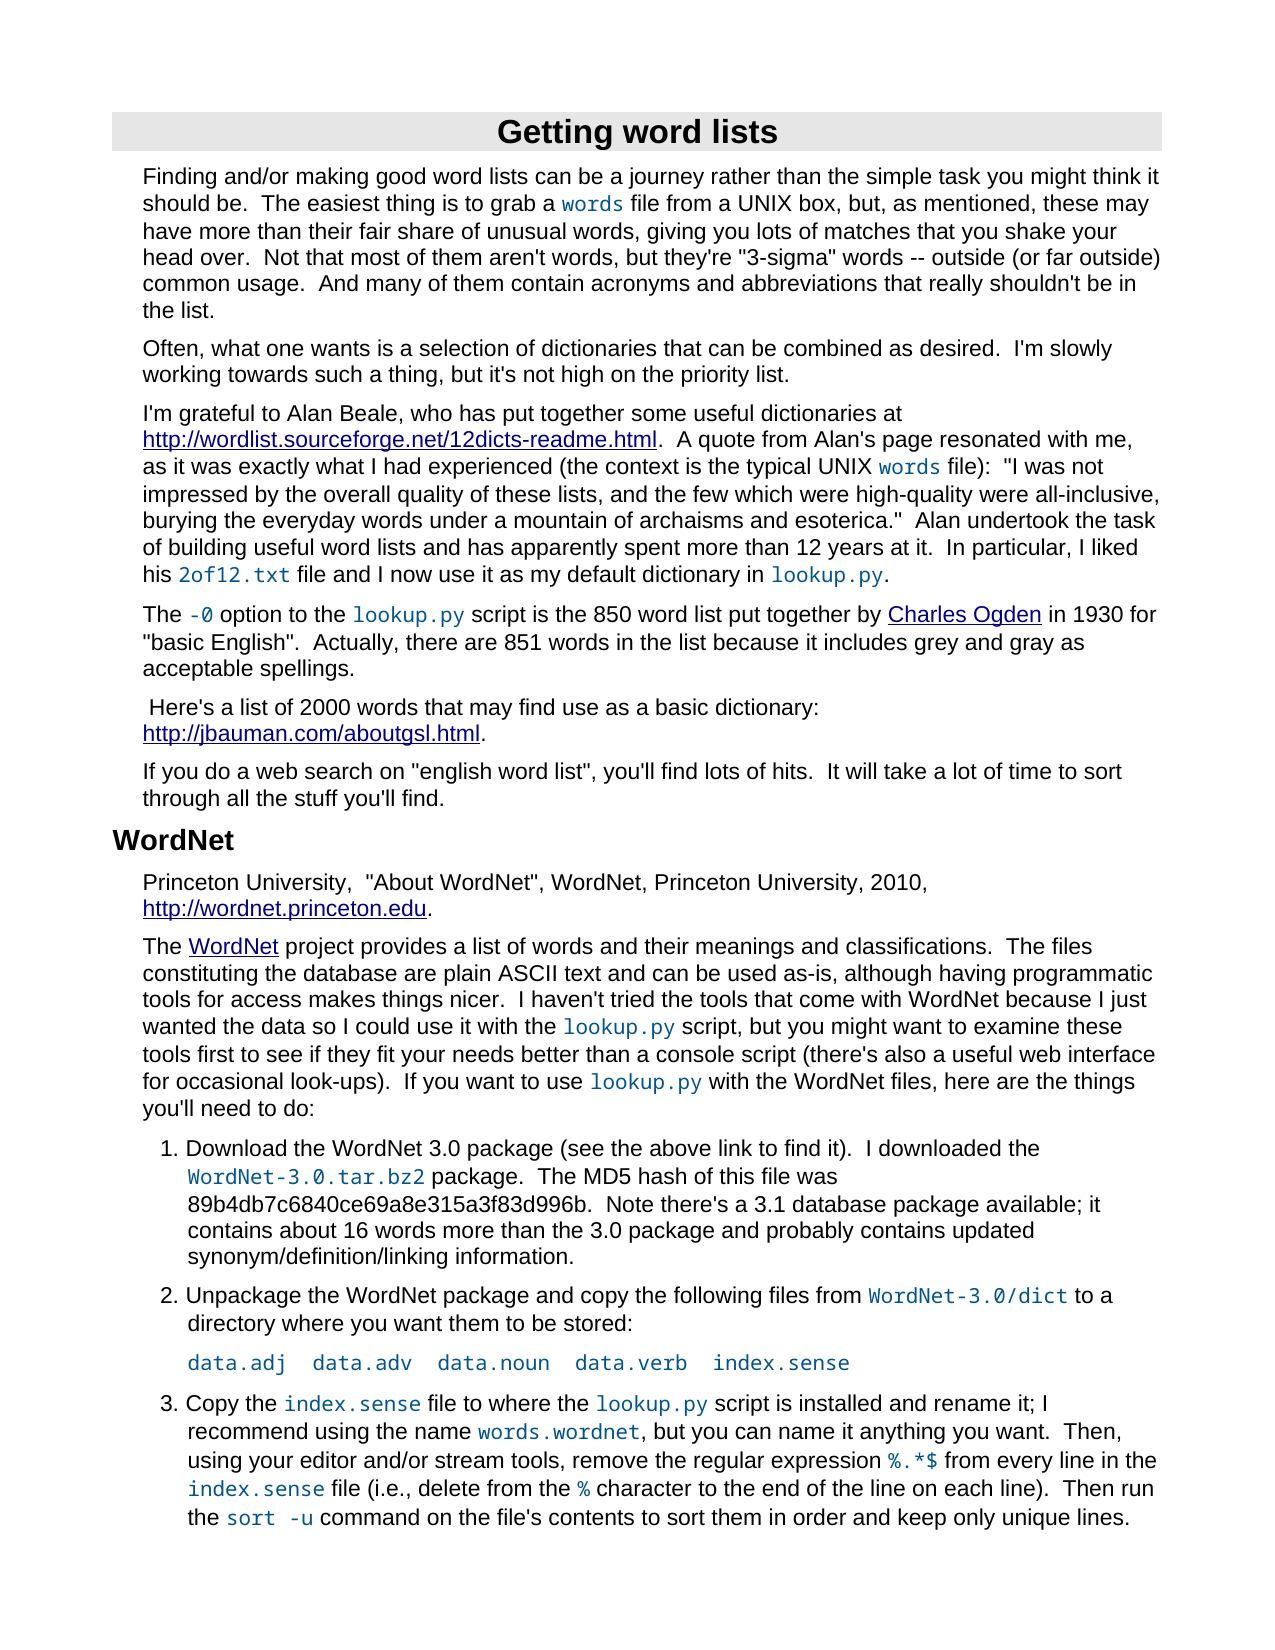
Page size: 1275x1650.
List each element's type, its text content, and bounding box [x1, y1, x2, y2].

text The WordNet project provides a list of words and their meanings and classifications. The files constituting the database are plain ASCII text and can be used as-is, although having programmatic tools for access makes things nicer. I haven't tried the tools that come with WordNet because I just wanted the data so I could use it with the lookup.py script, but you might want to examine these tools first to see if they fit your needs better than a console script (there's also a useful web interface for occasional look-ups). If you want to use lookup.py with the WordNet files, here are the things you'll need to do: [142, 933, 1162, 1122]
subtitle WordNet [112, 823, 1162, 856]
list data.adj data.adv data.noun data.verb index.sense [172, 1348, 1162, 1377]
list Download the WordNet 3.0 package (see the above link to find it). I downloaded the WordNet‑3.0.tar.bz2 package. The MD5 hash of this file was 89b4db7c6840ce69a8e315a3f83d996b. Note there's a 3.1 database package available; it contains about 16 words more than the 3.0 package and probably contains updated synonym/definition/linking information. [172, 1134, 1162, 1270]
subtitle Getting word lists [112, 112, 1162, 151]
text Often, what one wants is a selection of dictionaries that can be combined as desired. I'm slowly working towards such a thing, but it's not high on the priority list. [142, 335, 1162, 388]
text I'm grateful to Alan Beale, who has put together some useful dictionaries at http://wordlist.sourceforge.net/12dicts-readme.html. A quote from Alan's page resonated with me, as it was exactly what I had experienced (the context is the typical UNIX words file): "I was not impressed by the overall quality of these lists, and the few which were high-quality were all-inclusive, burying the everyday words under a mountain of archaisms and esoterica." Alan undertook the task of building useful word lists and has apparently spent more than 12 years at it. In particular, I liked his 2of12.txt file and I now use it as my default dictionary in lookup.py. [142, 400, 1162, 588]
text Finding and/or making good word lists can be a journey rather than the simple task you might think it should be. The easiest thing is to grab a words file from a UNIX box, but, as mentioned, these may have more than their fair share of unusual words, giving you lots of matches that you shake your head over. Not that most of them aren't words, but they're "3-sigma" words -- outside (or far outside) common usage. And many of them contain acronyms and abbreviations that really shouldn't be in the list. [142, 163, 1162, 323]
text The -0 option to the lookup.py script is the 850 word list put together by Charles Ogden in 1930 for "basic English". Actually, there are 851 words in the list because it includes grey and gray as acceptable spellings. [142, 600, 1162, 682]
list Unpackage the WordNet package and copy the following files from WordNet-3.0/dict to a directory where you want them to be stored: [172, 1282, 1162, 1336]
text Here's a list of 2000 words that may find use as a basic dictionary: http://jbauman.com/aboutgsl.html. [142, 693, 1162, 746]
list Copy the index.sense file to where the lookup.py script is installed and rename it; I recommend using the name words.wordnet, but you can name it anything you want. Then, using your editor and/or stream tools, remove the regular expression %.*$ from every line in the index.sense file (i.e., delete from the % character to the end of the line on each line). Then run the sort -u command on the file's contents to sort them in order and keep only unique lines. NOTE: if you don't wish to do this stuff manually, you can run the mkwords.py script included in the package and it will make this words file for you. If you have a suitable make on your system, edit the makefile and let it do all of the requisite work for you. [172, 1389, 1162, 1531]
text If you do a web search on "english word list", you'll find lots of hits. It will take a lot of time to sort through all the stuff you'll find. [142, 758, 1162, 811]
text Princeton University, "About WordNet", WordNet, Princeton University, 2010, http://wordnet.princeton.edu. [142, 868, 1162, 921]
